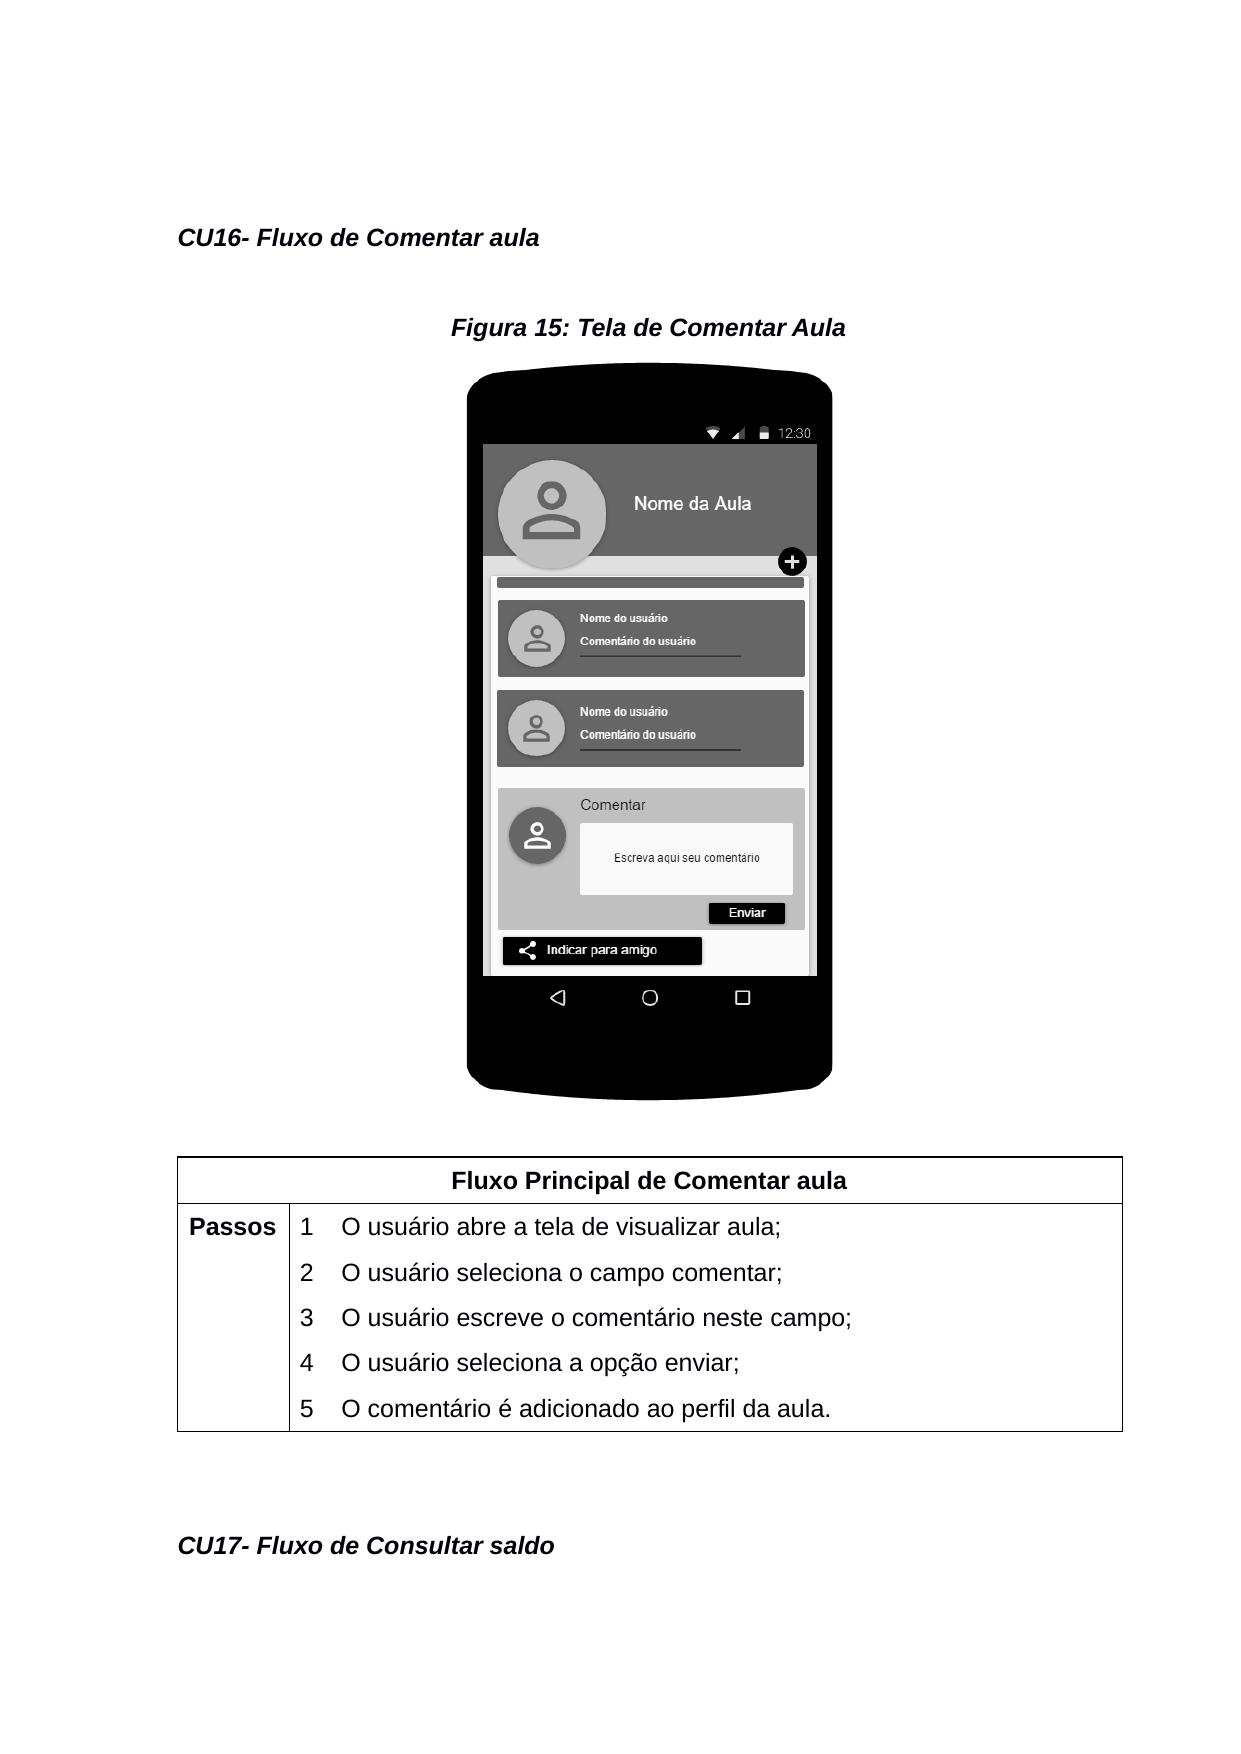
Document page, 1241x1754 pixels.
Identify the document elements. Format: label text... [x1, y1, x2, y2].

table_cell Passos [178, 1204, 289, 1431]
text CU17- Fluxo de Consultar saldo [177, 1531, 1122, 1560]
table_cell O usuário abre a tela de visualizar aula; O usuário seleciona o campo comentar; O usuário escreve o comentário neste campo; O usuário seleciona a opção enviar; O comentário é adicionado ao perfil da aula. [290, 1204, 1122, 1431]
picture [466, 358, 833, 1102]
text CU16- Fluxo de Comentar aula [177, 223, 1122, 251]
text Figura 15: Tela de Comentar Aula [177, 313, 1122, 342]
table_header Fluxo Principal de Comentar aula [178, 1158, 1122, 1203]
